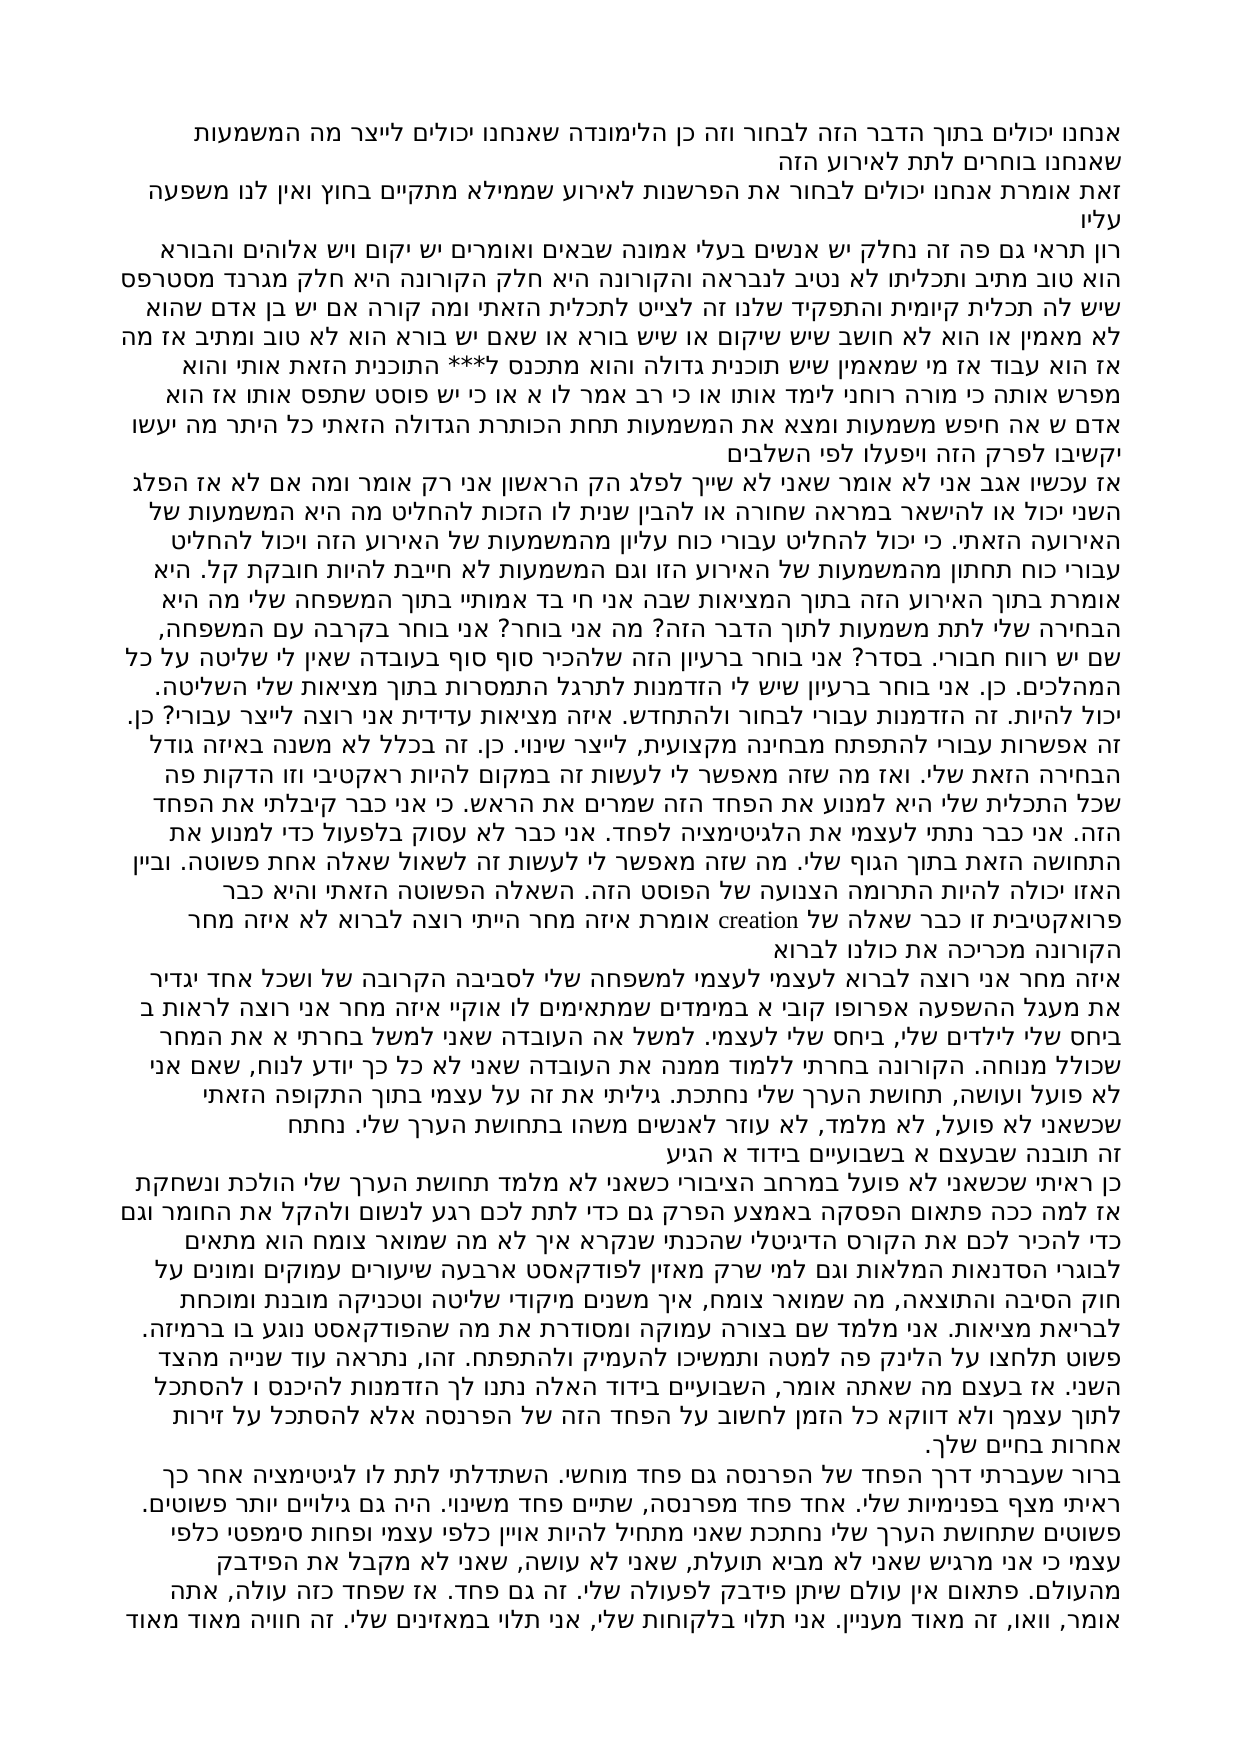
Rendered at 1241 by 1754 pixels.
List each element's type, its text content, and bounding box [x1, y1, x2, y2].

text יקשיבו לפרק הזה ויפעלו לפי השלבים [118, 439, 1122, 468]
text אז עכשיו אגב אני לא אומר שאני לא שייך לפלג הק הראשון אני רק אומר ומה אם לא אז הפלג השני יכול או להישאר במראה שחורה או להבין שנית לו הזכות להחליט מה היא המשמעות של האירועה הזאתי. כי יכול להחליט עבורי כוח עליון מהמשמעות של האירוע הזה ויכול להחליט עבורי כוח תחתון מהמשמעות של האירוע הזו וגם המשמעות לא חייבת להיות חובקת קל. היא אומרת בתוך האירוע הזה בתוך המציאות שבה אני חי בד אמותיי בתוך המשפחה שלי מה היא הבחירה שלי לתת משמעות לתוך הדבר הזה? מה אני בוחר? אני בוחר בקרבה עם המשפחה, שם יש רווח חבורי. בסדר? אני בוחר ברעיון הזה שלהכיר סוף סוף בעובדה שאין לי שליטה על כל המהלכים. כן. אני בוחר ברעיון שיש לי הזדמנות לתרגל התמסרות בתוך מציאות שלי השליטה. יכול להיות. זה הזדמנות עבורי לבחור ולהתחדש. איזה מציאות עדידית אני רוצה לייצר עבורי? כן. זה אפשרות עבורי להתפתח מבחינה מקצועית, לייצר שינוי. כן. זה בכלל לא משנה באיזה גודל הבחירה הזאת שלי. ואז מה שזה מאפשר לי לעשות זה במקום להיות ראקטיבי וזו הדקות פה שכל התכלית שלי היא למנוע את הפחד הזה שמרים את הראש. כי אני כבר קיבלתי את הפחד הזה. אני כבר נתתי לעצמי את הלגיטימציה לפחד. אני כבר לא עסוק בלפעול כדי למנוע את התחושה הזאת בתוך הגוף שלי. מה שזה מאפשר לי לעשות זה לשאול שאלה אחת פשוטה. וביין האזו יכולה להיות התרומה הצנועה של הפוסט הזה. השאלה הפשוטה הזאתי והיא כבר פרואקטיבית זו כבר שאלה של creation אומרת איזה מחר הייתי רוצה לברוא לא איזה מחר הקורונה מכריכה את כולנו לברוא [118, 468, 1122, 964]
text אנחנו יכולים בתוך הדבר הזה לבחור וזה כן הלימונדה שאנחנו יכולים לייצר מה המשמעות שאנחנו בוחרים לתת לאירוע הזה [118, 118, 1122, 176]
text ברור שעברתי דרך הפחד של הפרנסה גם פחד מוחשי. השתדלתי לתת לו לגיטימציה אחר כך ראיתי מצף בפנימיות שלי. אחד פחד מפרנסה, שתיים פחד משינוי. היה גם גילויים יותר פשוטים. פשוטים שתחושת הערך שלי נחתכת שאני מתחיל להיות אויין כלפי עצמי ופחות סימפטי כלפי עצמי כי אני מרגיש שאני לא מביא תועלת, שאני לא עושה, שאני לא מקבל את הפידבק מהעולם. פתאום אין עולם שיתן פידבק לפעולה שלי. זה גם פחד. אז שפחד כזה עולה, אתה אומר, וואו, זה מאוד מעניין. אני תלוי בלקוחות שלי, אני תלוי במאזינים שלי. זה חוויה מאוד מאוד מעניינת. והנה ההזדמנות לשוט בחוויה של פחד. האם יש לי ערך גם כשאין לי קהל? האם אני ראוי לקבלה ולאהבה של עצמי גם כשאני לא מביא תועלת לאנשים אחרים? עכשיו, אם בן אדם ולמשל זו אחת ה בחירות שלי בתוך התהליך הזה דווקא להתכנס טיפה לבוא ולהגיד האם אני יכול לחיות בשלום עם עצמי בד אמות בלי שאני עומד מול קהל ומביא ערך חוויה לא פשוטה עבור מישהו שמתפרנס מהוראה ומהמידה מול קהל זה פידבקים אז למשל זה יכול להיות דוגמה למשמעות שאני בוחר לתת למצור למצור הזה בסופו של דבר זה לא נעים אבל זה משמח אותי שהצלחתי לעבור דרך הפחד הזה ולהגיד כן אני ראוי לערך גם כשאני או ראוי לקבלה עצמית גם כשאני לא מביא תועלת א לאנשים זה יאפשר לי בעתיד גם לנוח כאשר מגיע לי מנוחה ולא לפעול כל הזמן כדי לחוש ערך למשל זאת אפשרות שאתה יכול לתת משמעות לאירוע הזה אה אבל היא לא משמעות א גלובלית שנכתה עלינו א מלמעלו בכל מקרה אני חושב שיש כמה נקודות ש שצריך לרענן אותם. אחת השאיפה להפוך לימון ללימונדה היא נהדרת. אבל אני חייב לאפשר גם לעצמי וגם לאנשים שמקיפים אותי את היכולת לשאולט ברגשות האותנטיים שלהם. גם זו הזדמנות אם תרצי שההסגר הזה מפיל על כולנו. כי אם אנחנו לא עושים את זה אנחנו מפססים את ההזדמנות להיות באמפטיה ובקבלה רגשית של הזולת. יש לכם ספק איך לנהוג באחרים? שאלו את עצמכם איזה יחס היית רוצה לקבל מההורה שלך א כשחווית מצוקה רגשית אחרי ורק בזכות זה שנתתי לעצמי את היכולת לשוט בתוך הפחדים שלי אני יכול ליצור ללכת וליצור מציאות רצויה כי אם אני מפחד מהפחדים שלי אז כל המציאות שאני אברא היא תולדה של הפחד הזה כלומר שורש הפעולה שלי הוא פחד כמו הדוגמאות שנתנו ואם השורש שלי הוא פחד התוצאות שלי לא יוע ו התוצאות תמיד מתקשרות עם השורש. אתה לא יכול לזרור לשים זרע של אבוקדו, גרעין של אבוקדו באדמה ולצפות לקבל בננות. סליחה על הבודאיזם בשקל 90 פה. אם אז השורש ממנו אני פועל פחד, התוצאות מתקשרות עם הפחד. כמו הדוגמה עם הגבר הקנאים. אבל אם אני מסוגל לקבל את העובדה שיש בי פחד ואני הוא הפחדים שלי פחות מאיימים עליי, אני יודע להיות שם עבור עצמי, כן, אני יכול לבוא להרים את הראש ולשאול את עצמי איזה מחר אני מעוניין. לברוא איזה משמעות אני מעוניין לתת לאירוע הזה משמעות בבחינת מה הוא הערך שיש לי ערך נמדד תמיד בתוצאה מה התוצאה התוצאה שלי למשל בדוגמה שנתתי היא היכולת שלי לנוח היכולת שלי לחוש ערך גם מבלי שהאנשים מקשיבים לו שמביא תועלת לאנשים [118, 1460, 1122, 1635]
text איזה מחר אני רוצה לברוא לעצמי לעצמי למשפחה שלי לסביבה הקרובה של ושכל אחד יגדיר את מעגל ההשפעה אפרופו קובי א במימדים שמתאימים לו אוקיי איזה מחר אני רוצה לראות ב ביחס שלי לילדים שלי, ביחס שלי לעצמי. למשל אה העובדה שאני למשל בחרתי א את המחר שכולל מנוחה. הקורונה בחרתי ללמוד ממנה את העובדה שאני לא כל כך יודע לנוח, שאם אני לא פועל ועושה, תחושת הערך שלי נחתכת. גיליתי את זה על עצמי בתוך התקופה הזאתי שכשאני לא פועל, לא מלמד, לא עוזר לאנשים משהו בתחושת הערך שלי. נחתח [118, 964, 1122, 1139]
text זה תובנה שבעצם א בשבועיים בידוד א הגיע [118, 1139, 1122, 1168]
text כן ראיתי שכשאני לא פועל במרחב הציבורי כשאני לא מלמד תחושת הערך שלי הולכת ונשחקת אז למה ככה פתאום הפסקה באמצע הפרק גם כדי לתת לכם רגע לנשום ולהקל את החומר וגם כדי להכיר לכם את הקורס הדיגיטלי שהכנתי שנקרא איך לא מה שמואר צומח הוא מתאים לבוגרי הסדנאות המלאות וגם למי שרק מאזין לפודקאסט ארבעה שיעורים עמוקים ומונים על חוק הסיבה והתוצאה, מה שמואר צומח, איך משנים מיקודי שליטה וטכניקה מובנת ומוכחת לבריאת מציאות. אני מלמד שם בצורה עמוקה ומסודרת את מה שהפודקאסט נוגע בו ברמיזה. פשוט תלחצו על הלינק פה למטה ותמשיכו להעמיק ולהתפתח. זהו, נתראה עוד שנייה מהצד השני. אז בעצם מה שאתה אומר, השבועיים בידוד האלה נתנו לך הזדמנות להיכנס ו להסתכל לתוך עצמך ולא דווקא כל הזמן לחשוב על הפחד הזה של הפרנסה אלא להסתכל על זירות אחרות בחיים שלך. [118, 1168, 1122, 1460]
text זאת אומרת אנחנו יכולים לבחור את הפרשנות לאירוע שממילא מתקיים בחוץ ואין לנו משפעה עליו [118, 176, 1122, 235]
text רון תראי גם פה זה נחלק יש אנשים בעלי אמונה שבאים ואומרים יש יקום ויש אלוהים והבורא הוא טוב מתיב ותכליתו לא נטיב לנבראה והקורונה היא חלק הקורונה היא חלק מגרנד מסטרפס שיש לה תכלית קיומית והתפקיד שלנו זה לצייט לתכלית הזאתי ומה קורה אם יש בן אדם שהוא לא מאמין או הוא לא חושב שיש שיקום או שיש בורא או שאם יש בורא הוא לא טוב ומתיב אז מה אז הוא עבוד אז מי שמאמין שיש תוכנית גדולה והוא מתכנס ל*** התוכנית הזאת אותי והוא מפרש אותה כי מורה רוחני לימד אותו או כי רב אמר לו א או כי יש פוסט שתפס אותו אז הוא אדם ש אה חיפש משמעות ומצא את המשמעות תחת הכותרת הגדולה הזאתי כל היתר מה יעשו [118, 235, 1122, 439]
